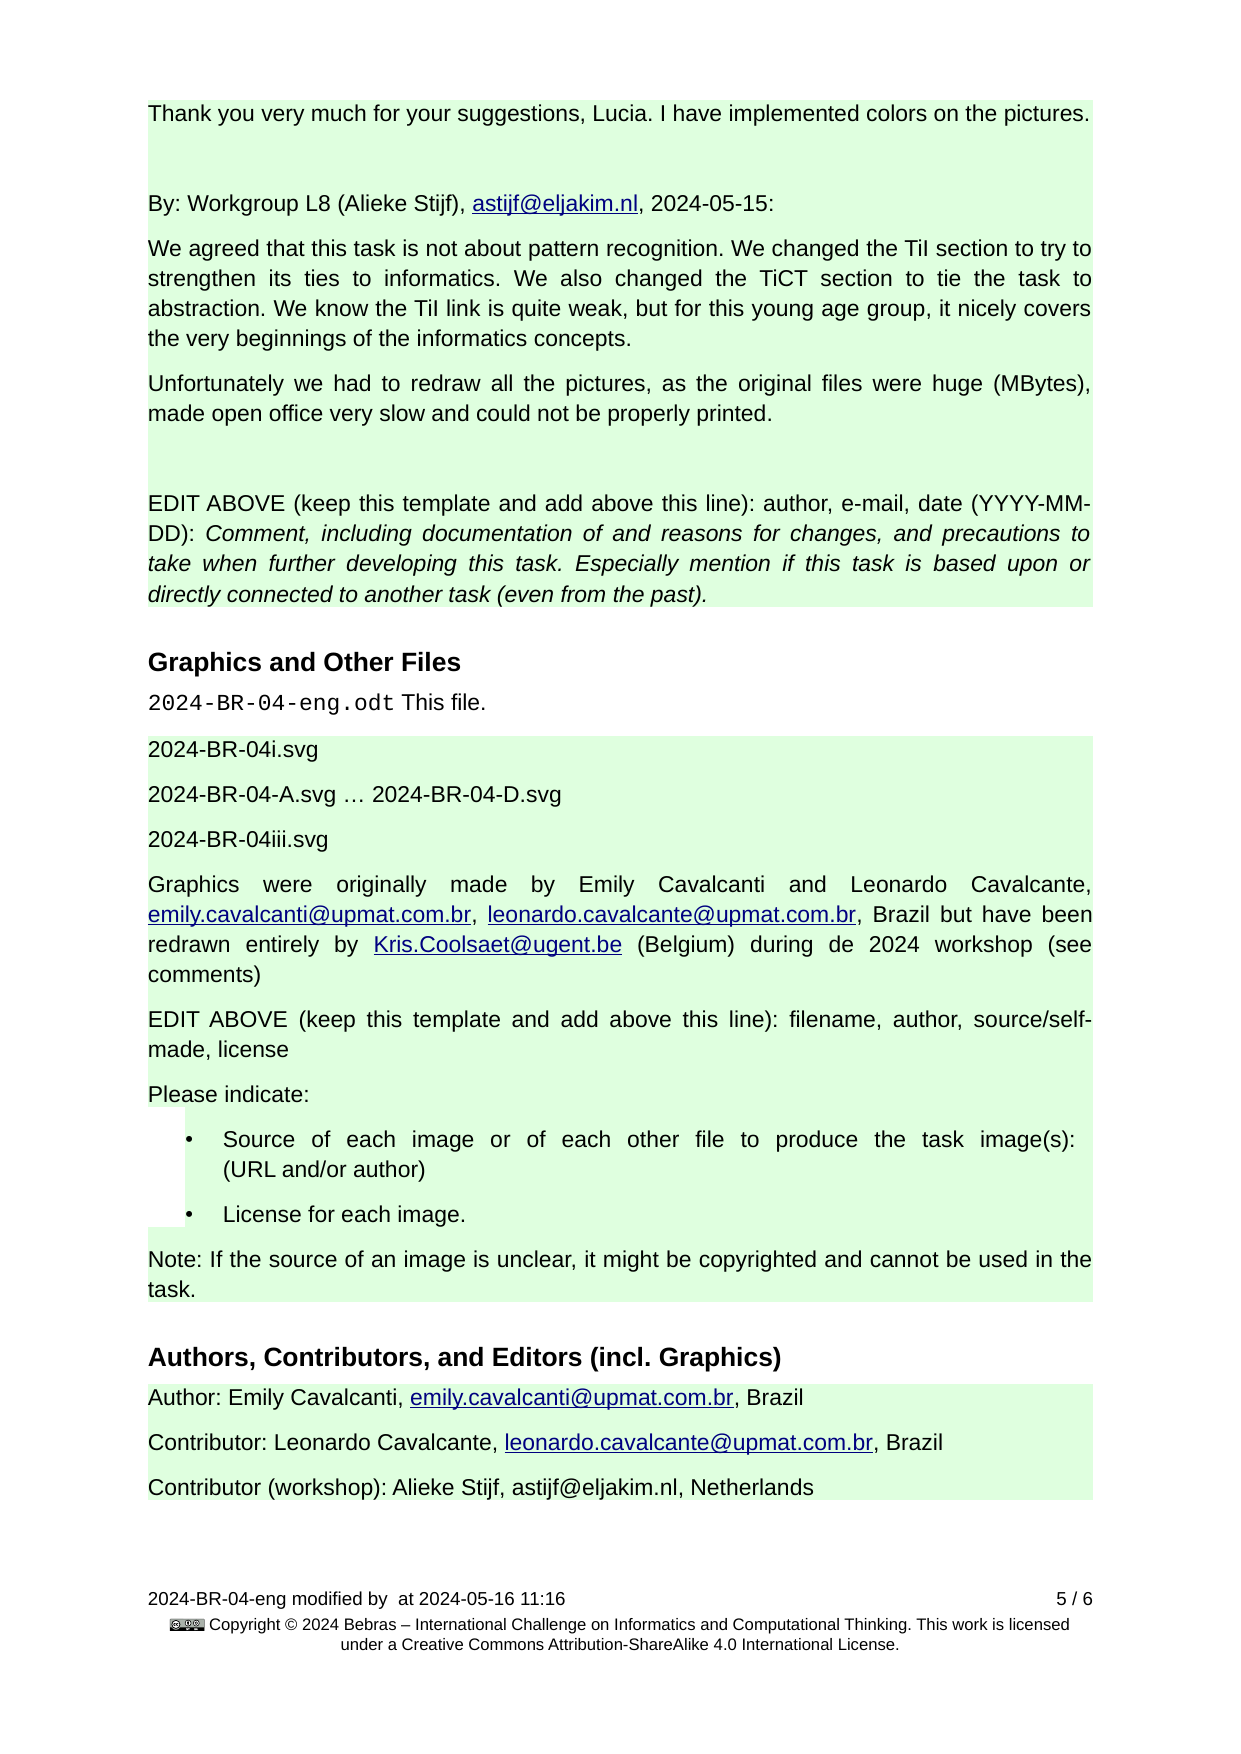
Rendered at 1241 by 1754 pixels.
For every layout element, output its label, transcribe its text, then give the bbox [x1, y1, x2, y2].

text Please indicate: [148, 1081, 1093, 1107]
text EDIT ABOVE (keep this template and add above this line): author, e-mail, date (YYYY-MM-DD): Comment, including documentation of and reasons for changes, and precautions to take when further developing this task. Especially mention if this task is based upon or directly connected to another task (even from the past). [148, 490, 1093, 607]
text 2024-BR-04-eng.odt This file. [148, 689, 1093, 717]
text Note: If the source of an image is unclear, it might be copyrighted and cannot be used in the task. [148, 1246, 1093, 1302]
text Contributor: Leonardo Cavalcante, leonardo.cavalcante@upmat.com.br, Brazil [148, 1429, 1093, 1455]
subtitle Authors, Contributors, and Editors (incl. Graphics) [148, 1341, 1093, 1372]
text 2024-BR-04i.svg [148, 736, 1093, 762]
text EDIT ABOVE (keep this template and add above this line): filename, author, source/self-made, license [148, 1006, 1093, 1062]
text Unfortunately we had to redraw all the pictures, as the original files were huge (MBytes), made open office very slow and could not be properly printed. [148, 370, 1093, 427]
text 2024-BR-04iii.svg [148, 826, 1093, 852]
text Author: Emily Cavalcanti, emily.cavalcanti@upmat.com.br, Brazil [148, 1384, 1093, 1411]
text Contributor (workshop): Alieke Stijf, astijf@eljakim.nl, Netherlands [148, 1474, 1093, 1500]
list Source of each image or of each other file to produce the task image(s): (URL and/or author) [185, 1126, 1093, 1182]
text We agreed that this task is not about pattern recognition. We changed the TiI section to try to strengthen its ties to informatics. We also changed the TiCT section to tie the task to abstraction. We know the TiI link is quite weak, but for this young age group, it nicely covers the very beginnings of the informatics concepts. [148, 235, 1093, 352]
subtitle Graphics and Other Files [148, 646, 1093, 677]
list License for each image. [185, 1201, 1093, 1227]
text 2024-BR-04-A.svg … 2024-BR-04-D.svg [148, 781, 1093, 807]
text Thank you very much for your suggestions, Lucia. I have implemented colors on the pictures. [148, 100, 1093, 127]
text By: Workgroup L8 (Alieke Stijf), astijf@eljakim.nl, 2024-05-15: [148, 190, 1093, 216]
text Graphics were originally made by Emily Cavalcanti and Leonardo Cavalcante, emily.cavalcanti@upmat.com.br, leonardo.cavalcante@upmat.com.br, Brazil but have been redrawn entirely by Kris.Coolsaet@ugent.be (Belgium) during de 2024 workshop (see comments) [148, 871, 1093, 987]
